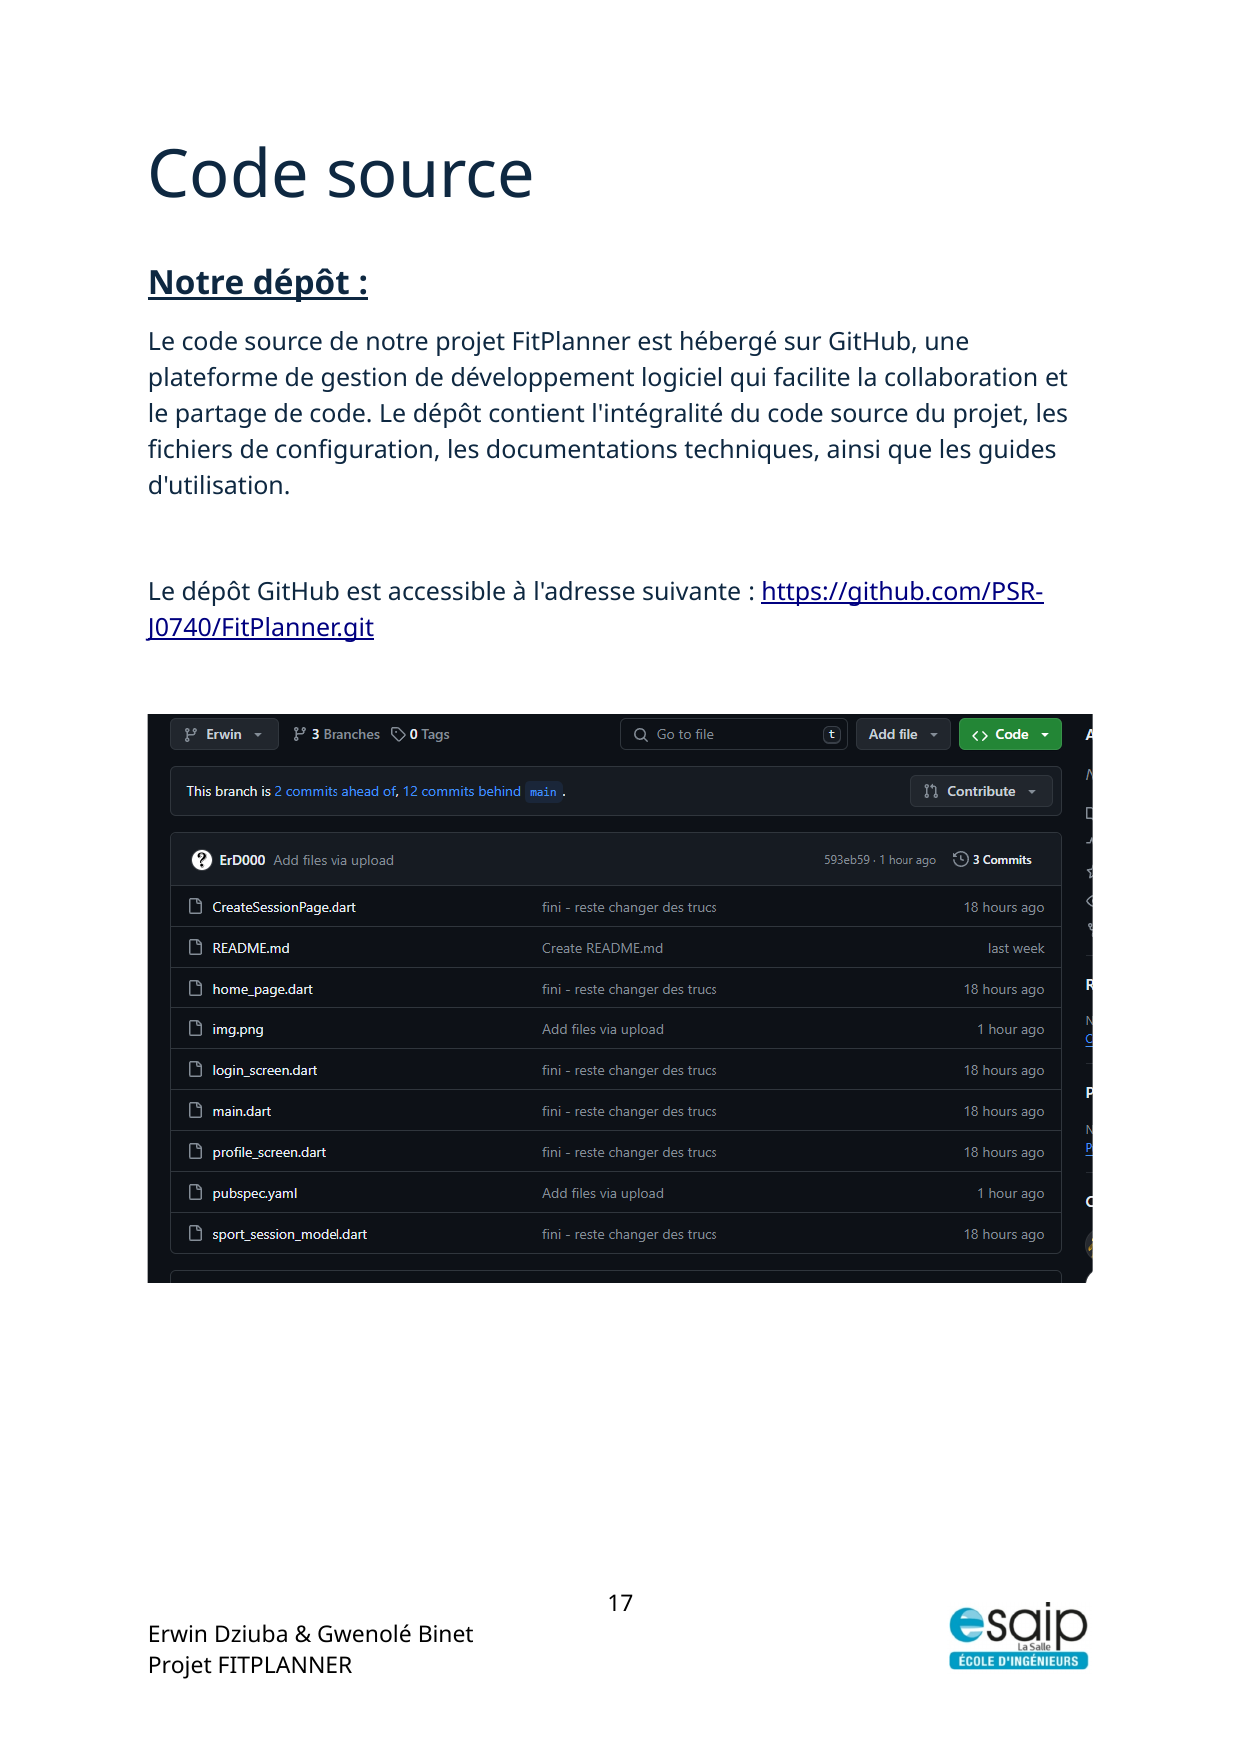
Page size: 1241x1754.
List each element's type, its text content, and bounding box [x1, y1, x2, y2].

text Le code source de notre projet FitPlanner est hébergé sur GitHub, une plateforme de gestion de développement logiciel qui facilite la collaboration et le partage de code. Le dépôt contient l'intégralité du code source du projet, les fichiers de configuration, les documentations techniques, ainsi que les guides d'utilisation. [148, 324, 1093, 502]
text Le dépôt GitHub est accessible à l'adresse suivante : https://github.com/PSR-J0740/FitPlanner.git [148, 573, 1093, 643]
text Notre dépôt : [148, 259, 1093, 304]
text Code source [148, 126, 1093, 217]
